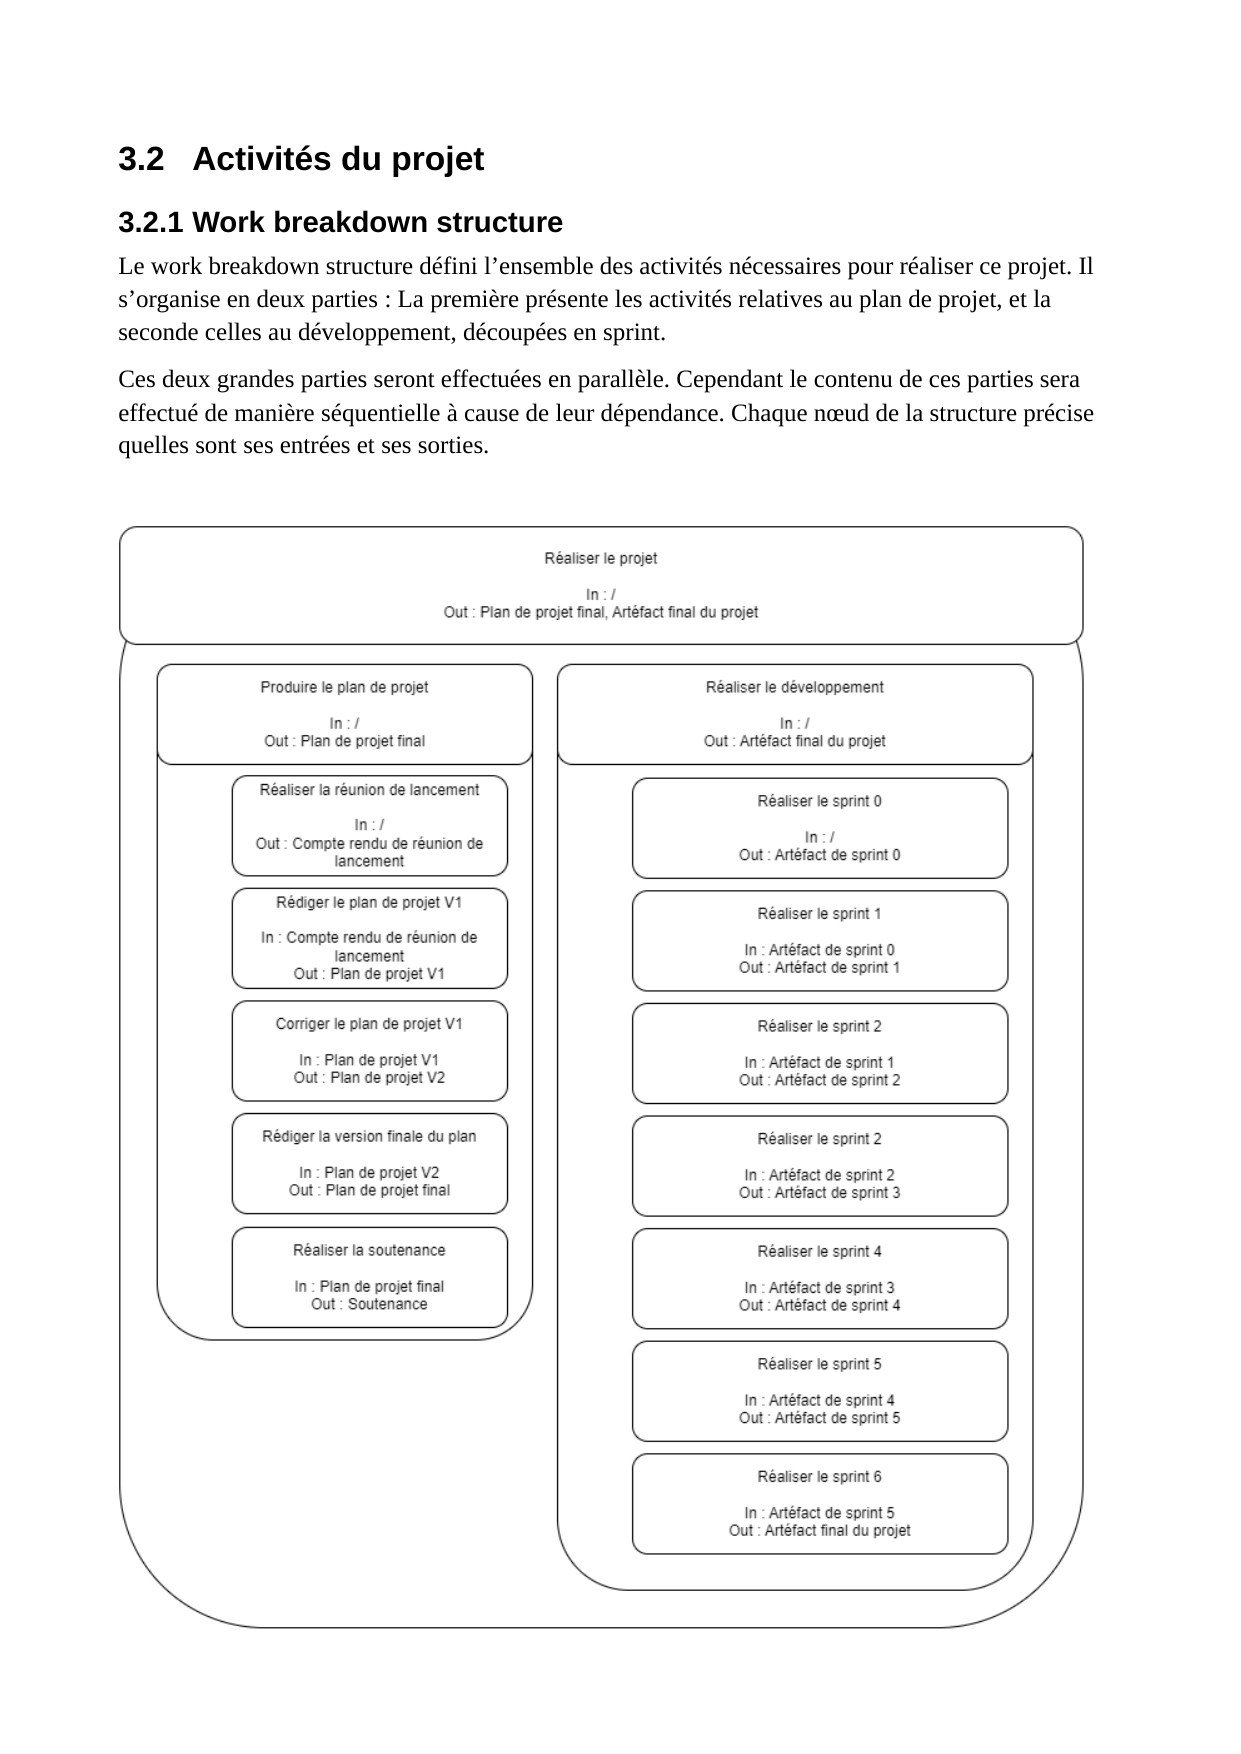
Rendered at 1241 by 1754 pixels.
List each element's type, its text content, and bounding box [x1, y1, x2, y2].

text Le work breakdown structure défini l’ensemble des activités nécessaires pour réaliser ce projet. Il s’organise en deux parties : La première présente les activités relatives au plan de projet, et la seconde celles au développement, découpées en sprint. [118, 251, 1122, 346]
picture [118, 525, 1085, 1631]
subtitle Work breakdown structure [118, 205, 1122, 238]
text Ces deux grandes parties seront effectuées en parallèle. Cependant le contenu de ces parties sera effectué de manière séquentielle à cause de leur dépendance. Chaque nœud de la structure précise quelles sont ses entrées et ses sorties. [118, 364, 1122, 459]
subtitle Activités du projet [118, 139, 1122, 178]
